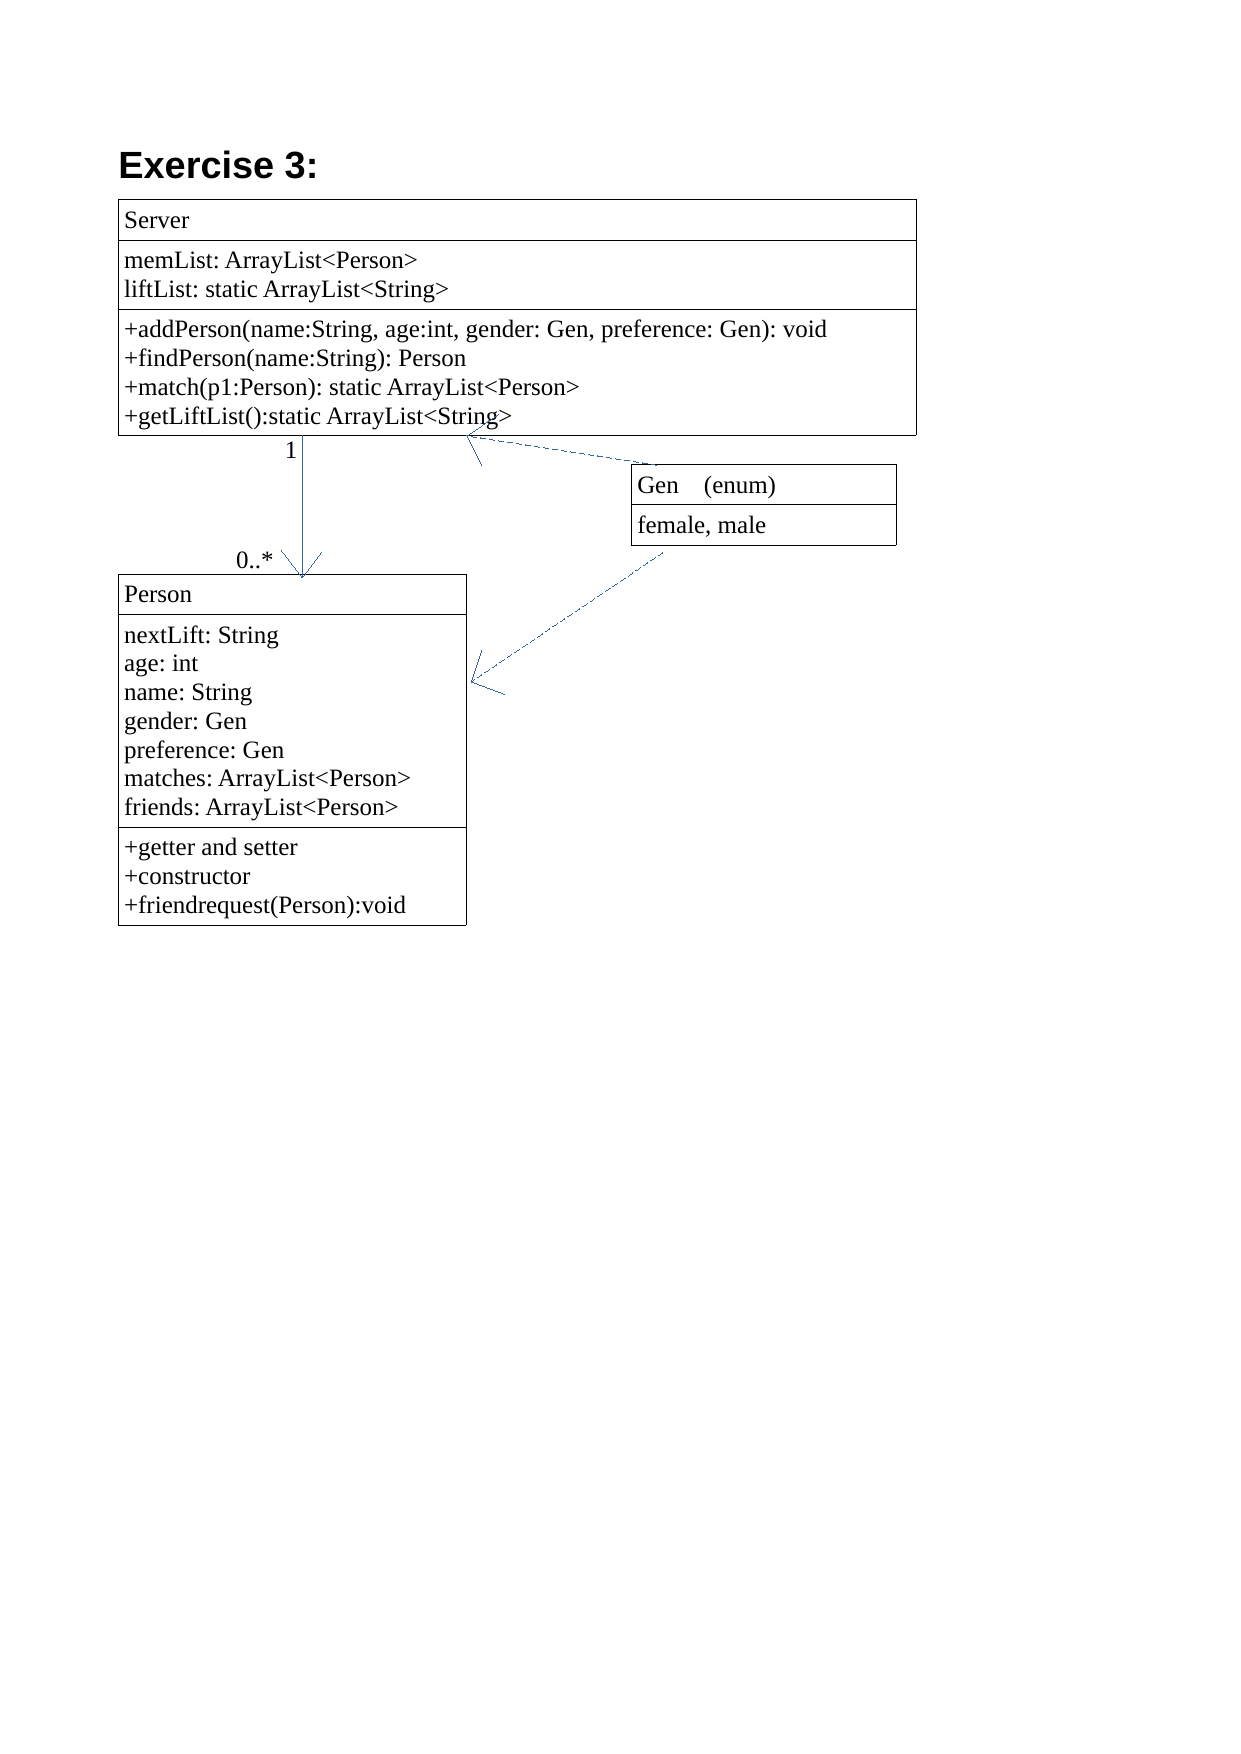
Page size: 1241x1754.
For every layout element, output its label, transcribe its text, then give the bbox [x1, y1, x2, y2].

table_header Gen (enum) [632, 465, 896, 504]
text 1 [118, 436, 302, 464]
table_cell female, male [632, 505, 896, 545]
text [303, 435, 1122, 464]
table_cell nextLift: String age: int name: String gender: Gen preference: Gen matches: ArrayList<Person> friends: ArrayList<Person> [119, 615, 466, 827]
table_header Person [119, 575, 466, 614]
table_cell +addPerson(name:String, age:int, gender: Gen, preference: Gen): void +findPerson(name:String): Person +match(p1:Person): static ArrayList<Person> +getLiftList():static ArrayList<String> [119, 310, 916, 435]
text [303, 545, 1122, 573]
table_header Server [119, 200, 916, 239]
table_cell +getter and setter +constructor +friendrequest(Person):void [119, 828, 466, 924]
subtitle Exercise 3: [118, 143, 1122, 187]
table_cell memList: ArrayList<Person> liftList: static ArrayList<String> [119, 241, 916, 309]
text 0..* [118, 545, 302, 573]
